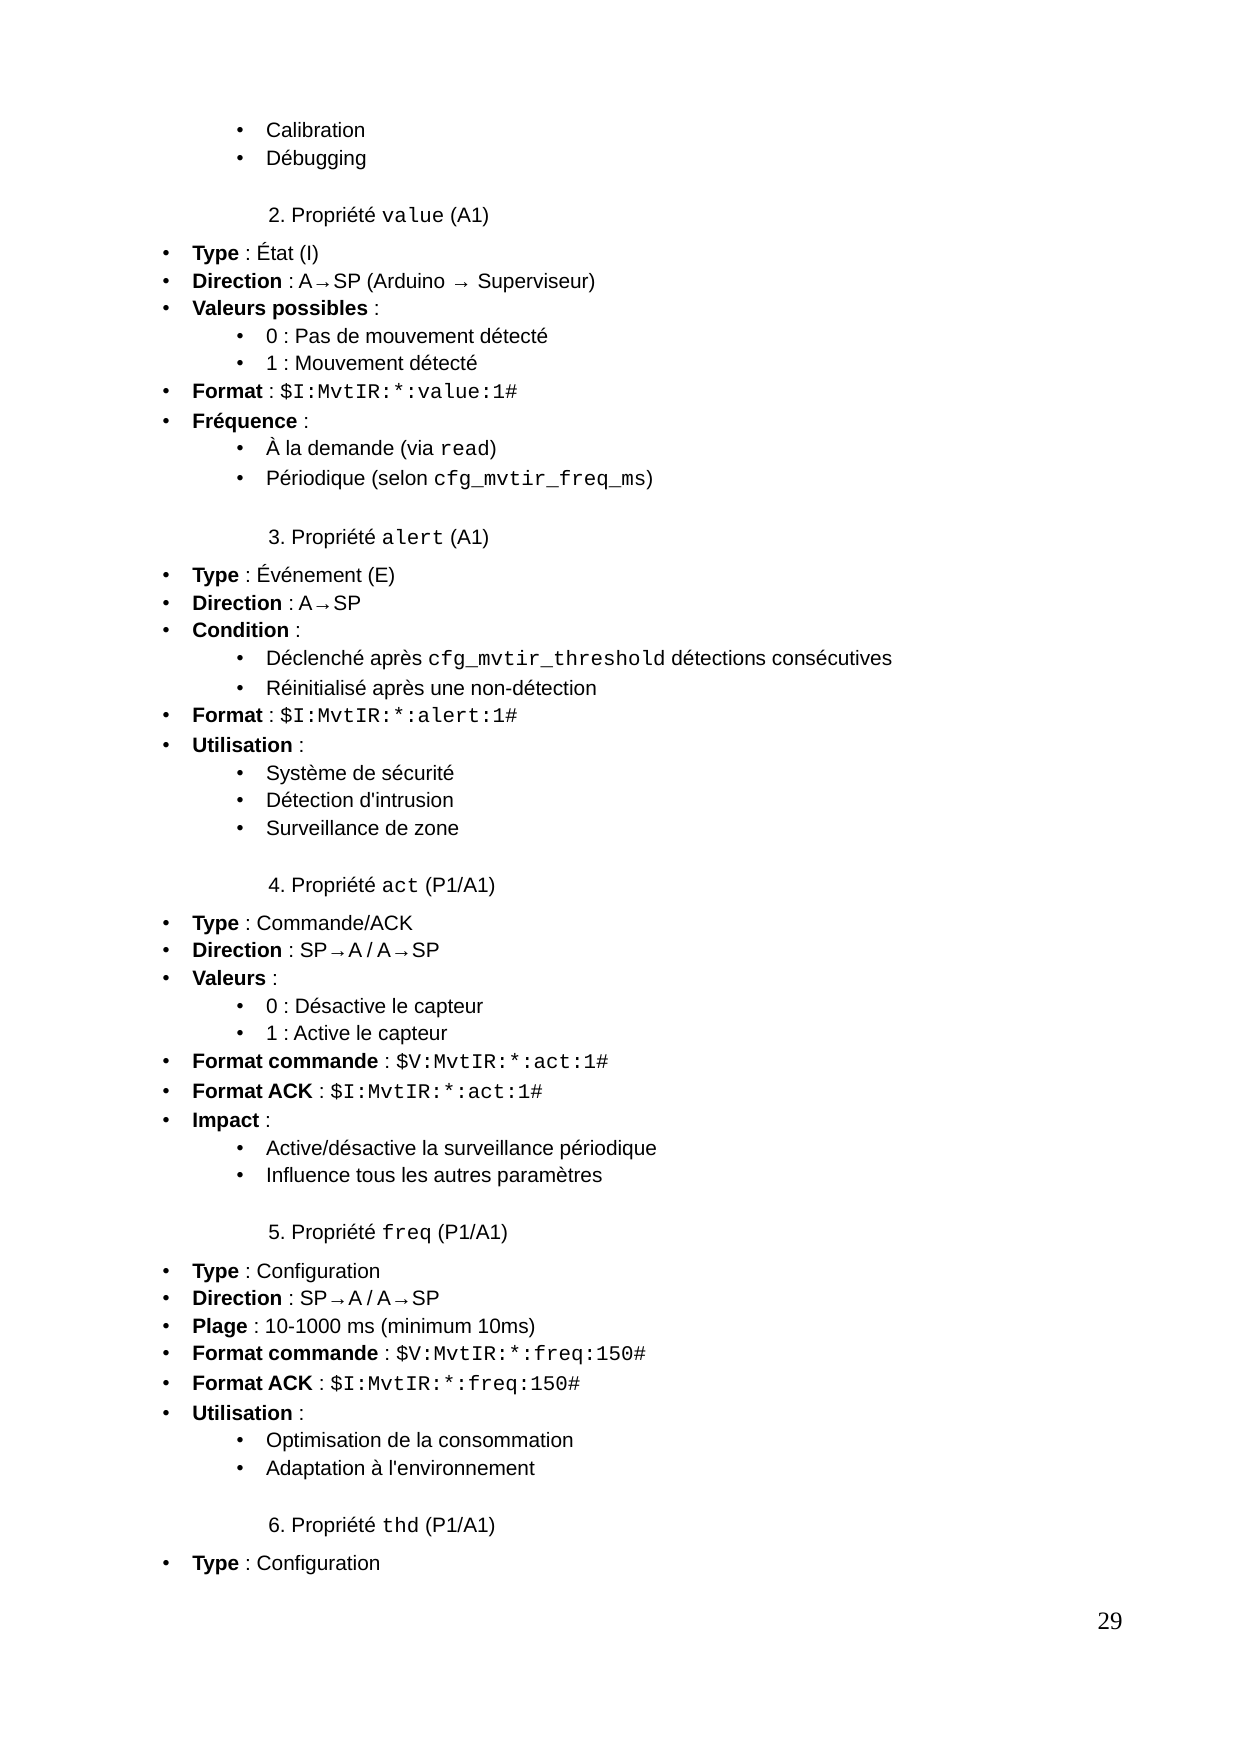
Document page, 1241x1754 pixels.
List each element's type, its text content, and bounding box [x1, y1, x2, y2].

list Direction : A→SP (Arduino → Superviseur) [162, 268, 1122, 292]
list Utilisation : [162, 733, 1122, 757]
list Type : Configuration [162, 1551, 1122, 1575]
subtitle 2. Propriété value (A1) [231, 202, 1122, 228]
list Format ACK : $I:MvtIR:*:freq:150# [162, 1371, 1122, 1397]
list Type : Événement (E) [162, 563, 1122, 587]
list Calibration [236, 118, 1122, 142]
list À la demande (via read) [236, 436, 1122, 462]
list Système de sécurité [236, 760, 1122, 784]
list Utilisation : [162, 1401, 1122, 1425]
list Format ACK : $I:MvtIR:*:act:1# [162, 1078, 1122, 1104]
list Détection d'intrusion [236, 788, 1122, 812]
list Format : $I:MvtIR:*:value:1# [162, 379, 1122, 405]
list Plage : 10-1000 ms (minimum 10ms) [162, 1314, 1122, 1338]
list Impact : [162, 1108, 1122, 1132]
list Périodique (selon cfg_mvtir_freq_ms) [236, 466, 1122, 492]
list Type : État (I) [162, 241, 1122, 265]
list Active/désactive la surveillance périodique [236, 1136, 1122, 1160]
list Déclenché après cfg_mvtir_threshold détections consécutives [236, 646, 1122, 672]
list Optimisation de la consommation [236, 1428, 1122, 1452]
list Direction : A→SP [162, 591, 1122, 615]
list Condition : [162, 618, 1122, 642]
list Adaptation à l'environnement [236, 1456, 1122, 1480]
list Fréquence : [162, 408, 1122, 433]
list Réinitialisé après une non-détection [236, 676, 1122, 699]
list 0 : Désactive le capteur [236, 993, 1122, 1018]
list Valeurs possibles : [162, 296, 1122, 320]
list Direction : SP→A / A→SP [162, 938, 1122, 962]
subtitle 5. Propriété freq (P1/A1) [231, 1220, 1122, 1246]
list Débugging [236, 146, 1122, 170]
list 1 : Active le capteur [236, 1021, 1122, 1045]
subtitle 4. Propriété act (P1/A1) [231, 872, 1122, 898]
list Influence tous les autres paramètres [236, 1163, 1122, 1187]
list Format : $I:MvtIR:*:alert:1# [162, 703, 1122, 729]
subtitle 3. Propriété alert (A1) [231, 525, 1122, 551]
subtitle 6. Propriété thd (P1/A1) [231, 1513, 1122, 1538]
list 0 : Pas de mouvement détecté [236, 324, 1122, 348]
list Format commande : $V:MvtIR:*:act:1# [162, 1049, 1122, 1074]
list Valeurs : [162, 966, 1122, 990]
list 1 : Mouvement détecté [236, 351, 1122, 375]
list Direction : SP→A / A→SP [162, 1286, 1122, 1310]
list Type : Commande/ACK [162, 911, 1122, 935]
list Surveillance de zone [236, 816, 1122, 840]
list Format commande : $V:MvtIR:*:freq:150# [162, 1341, 1122, 1367]
list Type : Configuration [162, 1258, 1122, 1282]
